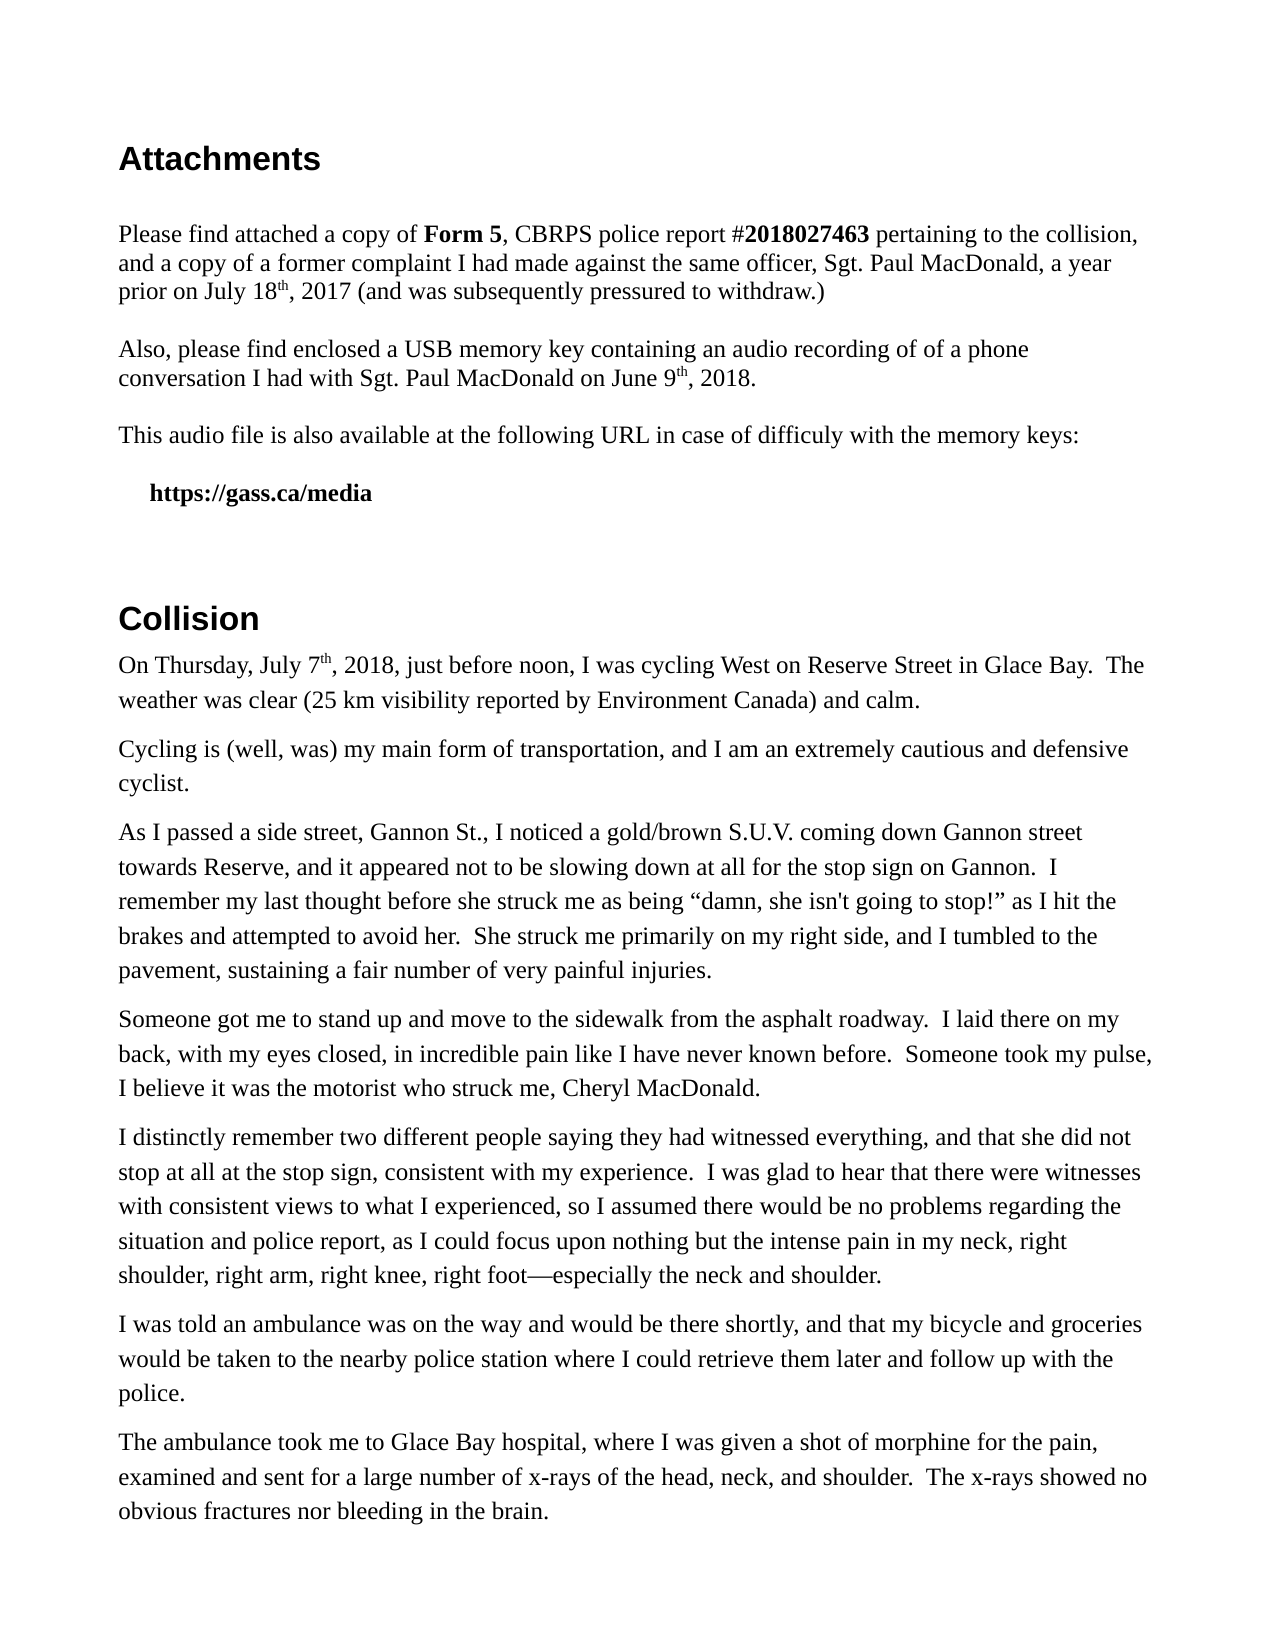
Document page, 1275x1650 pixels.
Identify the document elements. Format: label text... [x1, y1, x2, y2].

subtitle Collision [118, 599, 1157, 638]
text Please find attached a copy of Form 5, CBRPS police report #2018027463 pertaining to the collision, and a copy of a former complaint I had made against the same officer, Sgt. Paul MacDonald, a year prior on July 18th, 2017 (and was subsequently pressured to withdraw.) [118, 219, 1157, 305]
text On Thursday, July 7th, 2018, just before noon, I was cycling West on Reserve Street in Glace Bay. The weather was clear (25 km visibility reported by Environment Canada) and calm. [118, 650, 1157, 713]
text I distinctly remember two different people saying they had witnessed everything, and that she did not stop at all at the stop sign, consistent with my experience. I was glad to hear that there were witnesses with consistent views to what I experienced, so I assumed there would be no problems regarding the situation and police report, as I could focus upon nothing but the intense pain in my neck, right shoulder, right arm, right knee, right foot—especially the neck and shoulder. [118, 1122, 1157, 1289]
text I was told an ambulance was on the way and would be there shortly, and that my bicycle and groceries would be taken to the nearby police station where I could retrieve them later and follow up with the police. [118, 1309, 1157, 1407]
text Also, please find enclosed a USB memory key containing an audio recording of of a phone conversation I had with Sgt. Paul MacDonald on June 9th, 2018. [118, 334, 1157, 391]
subtitle Attachments [118, 139, 1157, 178]
text Someone got me to stand up and move to the sidewalk from the asphalt roadway. I laid there on my back, with my eyes closed, in incredible pain like I have never known before. Someone took my pulse, I believe it was the motorist who struck me, Cheryl MacDonald. [118, 1004, 1157, 1102]
text Cycling is (well, was) my main form of transportation, and I am an extremely cautious and defensive cyclist. [118, 734, 1157, 797]
text As I passed a side street, Gannon St., I noticed a gold/brown S.U.V. coming down Gannon street towards Reserve, and it appeared not to be slowing down at all for the stop sign on Gannon. I remember my last thought before she struck me as being “damn, she isn't going to stop!” as I hit the brakes and attempted to avoid her. She struck me primarily on my right side, and I tumbled to the pavement, sustaining a fair number of very painful injuries. [118, 817, 1157, 984]
text This audio file is also available at the following URL in case of difficuly with the memory keys: [118, 420, 1157, 449]
text The ambulance took me to Glace Bay hospital, where I was given a shot of morphine for the pain, examined and sent for a large number of x-rays of the head, neck, and shoulder. The x-rays showed no obvious fractures nor bleeding in the brain. [118, 1427, 1157, 1525]
text https://gass.ca/media [118, 478, 1157, 506]
